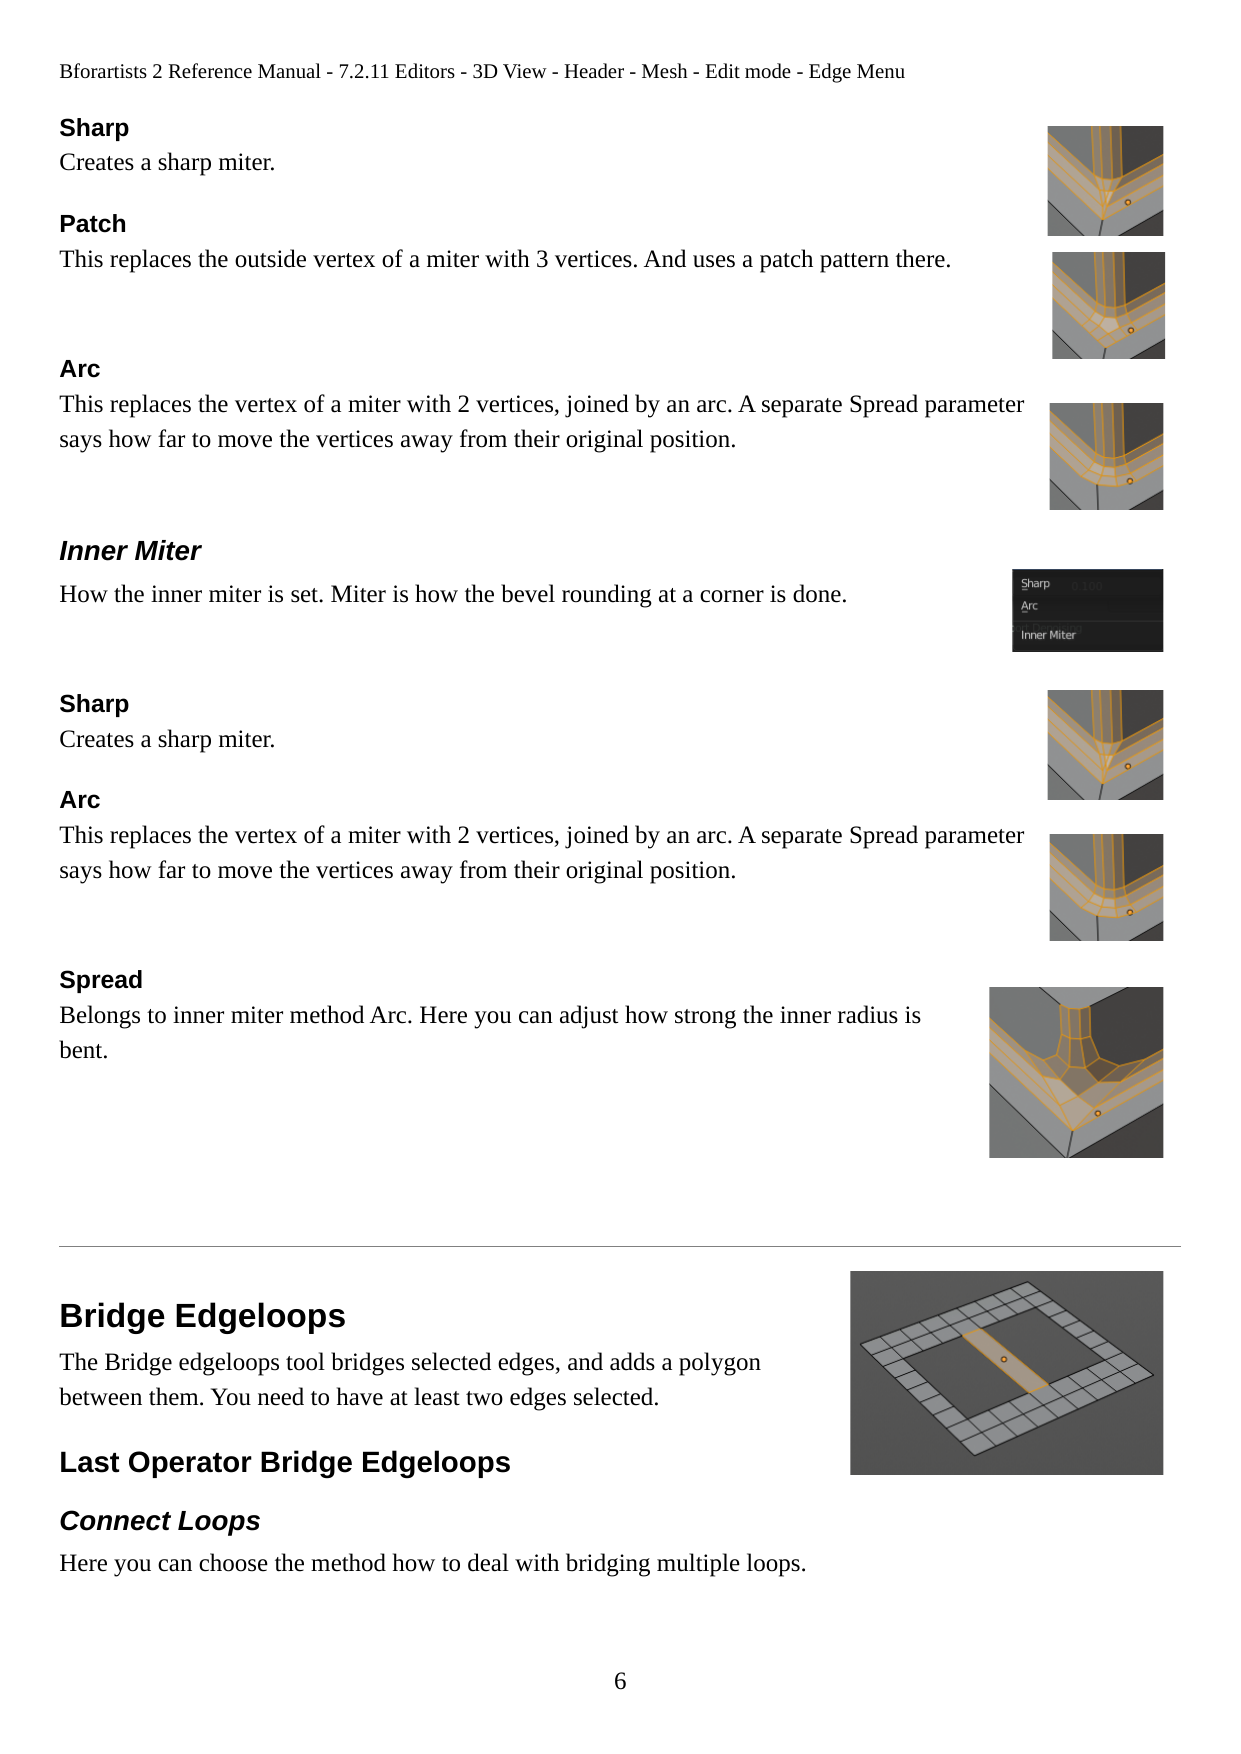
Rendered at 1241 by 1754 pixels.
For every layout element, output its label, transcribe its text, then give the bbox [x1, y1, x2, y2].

text [1164, 724, 1181, 753]
picture [1049, 403, 1164, 510]
text How the inner miter is set. Miter is how the bevel rounding at a corner is done. [59, 579, 1012, 607]
picture [1047, 690, 1164, 800]
text Here you can choose the method how to deal with bridging multiple loops. [59, 1548, 1181, 1577]
text This replaces the outside vertex of a miter with 3 vertices. And uses a patch pattern there. [59, 244, 1181, 272]
picture [850, 1271, 1164, 1475]
picture [989, 987, 1164, 1158]
subtitle Bridge Edgeloops [59, 1296, 850, 1335]
subtitle Arc [59, 786, 1181, 814]
subtitle Sharp [59, 689, 1181, 718]
text Creates a sharp miter. [59, 147, 1047, 176]
subtitle Last Operator Bridge Edgeloops [59, 1445, 1181, 1479]
text This replaces the vertex of a miter with 2 vertices, joined by an arc. A separate Spread parameter says how far to move the vertices away from their original position. [59, 389, 1181, 452]
subtitle Patch [59, 209, 1181, 237]
text This replaces the vertex of a miter with 2 vertices, joined by an arc. A separate Spread parameter says how far to move the vertices away from their original position. [59, 820, 1181, 884]
picture [1047, 126, 1164, 236]
subtitle Sharp [59, 113, 1181, 141]
subtitle Connect Loops [59, 1504, 1181, 1536]
text The Bridge edgeloops tool bridges selected edges, and adds a polygon between them. You need to have at least two edges selected. [59, 1347, 850, 1410]
subtitle Spread [59, 966, 1181, 994]
picture [1049, 834, 1164, 941]
picture [1012, 569, 1164, 652]
text [1164, 147, 1181, 176]
subtitle Arc [59, 354, 1181, 383]
text Creates a sharp miter. [59, 724, 1047, 753]
text Belongs to inner miter method Arc. Here you can adjust how strong the inner radius is bent. [59, 1000, 989, 1063]
subtitle [1164, 1296, 1181, 1335]
subtitle Inner Miter [59, 534, 1181, 566]
picture [1052, 252, 1166, 359]
